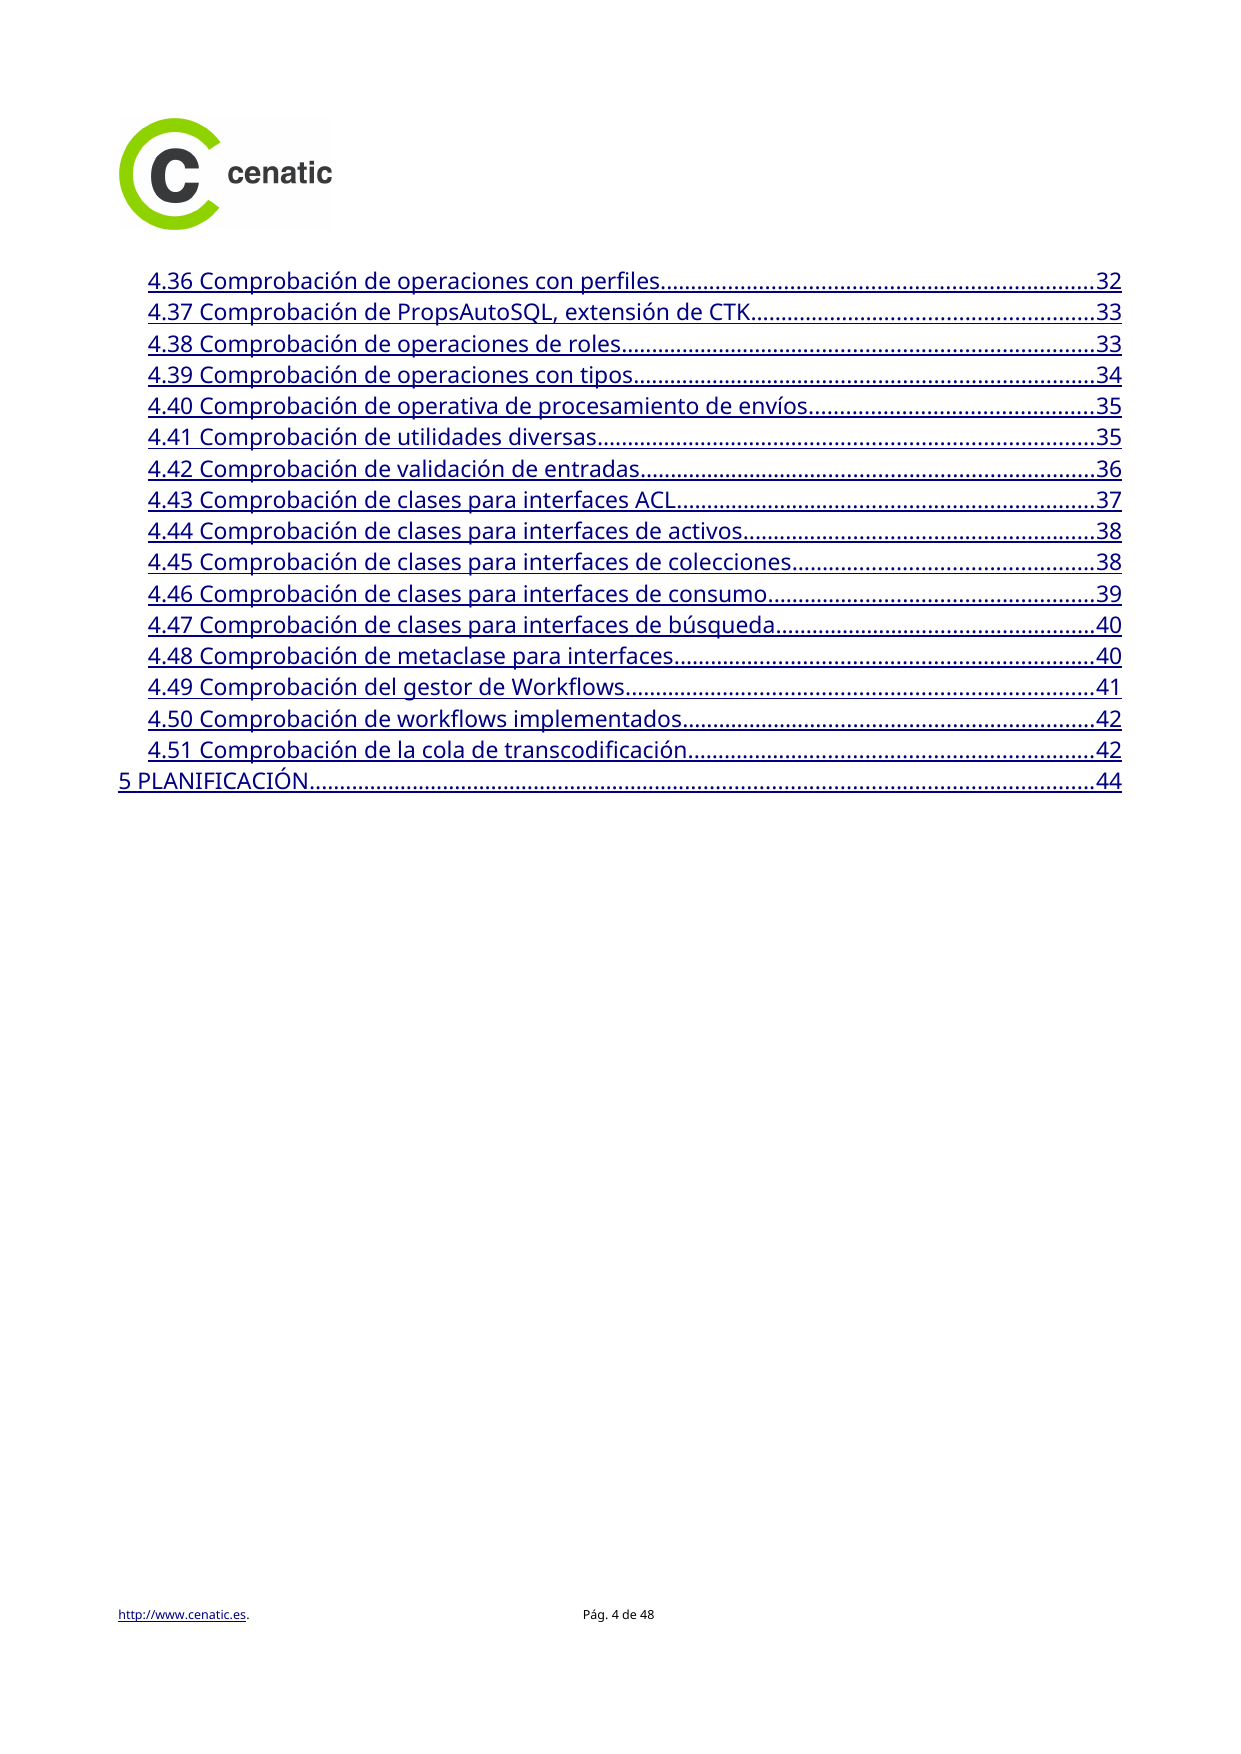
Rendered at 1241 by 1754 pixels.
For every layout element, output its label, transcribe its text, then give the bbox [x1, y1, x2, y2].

text 4.42 Comprobación de validación de entradas 36 [148, 453, 1122, 479]
text 4.44 Comprobación de clases para interfaces de activos 38 [148, 515, 1122, 541]
picture [119, 118, 332, 230]
text 4.38 Comprobación de operaciones de roles 33 [148, 328, 1122, 354]
text [148, 699, 1122, 703]
text 4.50 Comprobación de workflows implementados 42 [148, 703, 1122, 729]
text 4.51 Comprobación de la cola de transcodificación 42 [148, 734, 1122, 760]
text [148, 324, 1122, 328]
text 4.47 Comprobación de clases para interfaces de búsqueda 40 [148, 609, 1122, 635]
text 4.48 Comprobación de metaclase para interfaces 40 [148, 640, 1122, 666]
text 4.39 Comprobación de operaciones con tipos 34 [148, 359, 1122, 385]
text 4.45 Comprobación de clases para interfaces de colecciones 38 [148, 546, 1122, 573]
text 4.36 Comprobación de operaciones con perfiles 32 [148, 265, 1122, 291]
text 4.37 Comprobación de PropsAutoSQL, extensión de CTK 33 [148, 296, 1122, 323]
text 5 PLANIFICACIÓN 44 [118, 765, 1122, 791]
text [148, 574, 1122, 578]
text 4.43 Comprobación de clases para interfaces ACL 37 [148, 484, 1122, 510]
text 4.46 Comprobación de clases para interfaces de consumo 39 [148, 578, 1122, 604]
text 4.41 Comprobación de utilidades diversas 35 [148, 421, 1122, 448]
text [148, 449, 1122, 453]
text 4.49 Comprobación del gestor de Workflows 41 [148, 671, 1122, 698]
text 4.40 Comprobación de operativa de procesamiento de envíos 35 [148, 390, 1122, 416]
